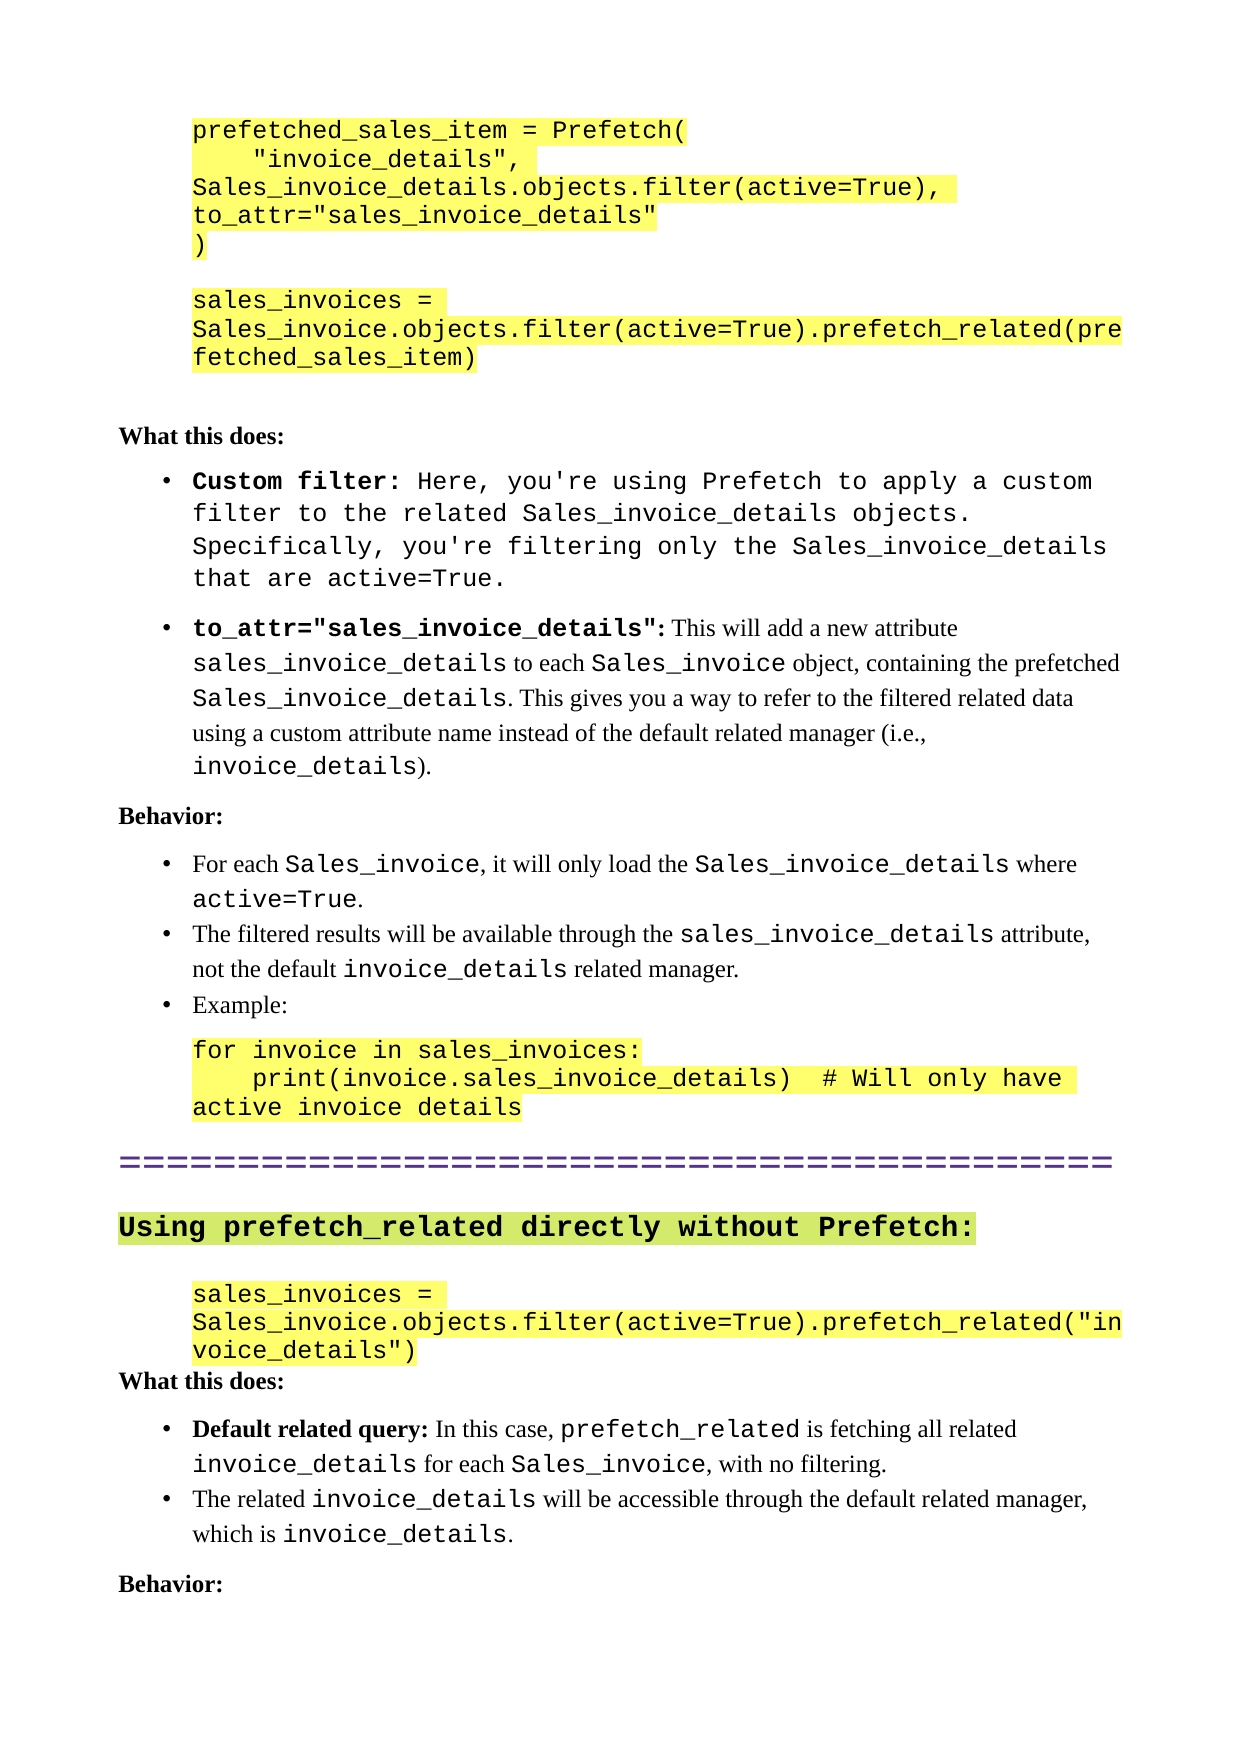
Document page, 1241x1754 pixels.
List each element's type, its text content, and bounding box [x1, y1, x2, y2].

list The filtered results will be available through the sales_invoice_details attribute, not the default invoice_details related manager. [162, 919, 1122, 985]
text What this does: [118, 1366, 1122, 1395]
list print(invoice.sales_invoice_details) # Will only have active invoice details [162, 1066, 1122, 1122]
list sales_invoices = Sales_invoice.objects.filter(active=True).prefetch_related("invoice_details") [162, 1281, 1122, 1366]
text Behavior: [118, 801, 1122, 830]
list Custom filter: Here, you're using Prefetch to apply a custom filter to the related Sales_invoice_details objects. Specifically, you're filtering only the Sales_invoice_details that are active=True. [162, 468, 1122, 594]
list The related invoice_details will be accessible through the default related manager, which is invoice_details. [162, 1484, 1122, 1550]
subtitle ========================================== [118, 1137, 1122, 1185]
list sales_invoices = Sales_invoice.objects.filter(active=True).prefetch_related(prefetched_sales_item) [162, 288, 1122, 373]
list Example: [162, 990, 1122, 1019]
text Behavior: [118, 1569, 1122, 1598]
list ) [162, 231, 1122, 260]
subtitle Using prefetch_related directly without Prefetch: [118, 1212, 1122, 1245]
list prefetched_sales_item = Prefetch( [162, 118, 1122, 146]
list For each Sales_invoice, it will only load the Sales_invoice_details where active=True. [162, 849, 1122, 915]
list Default related query: In this case, prefetch_related is fetching all related invoice_details for each Sales_invoice, with no filtering. [162, 1414, 1122, 1480]
list for invoice in sales_invoices: [162, 1037, 1122, 1066]
list "invoice_details", Sales_invoice_details.objects.filter(active=True), to_attr="sales_invoice_details" [162, 146, 1122, 231]
list to_attr="sales_invoice_details": This will add a new attribute sales_invoice_details to each Sales_invoice object, containing the prefetched Sales_invoice_details. This gives you a way to refer to the filtered related data using a custom attribute name instead of the default related manager (i.e., invoice_details). [162, 613, 1122, 782]
text What this does: [118, 421, 1122, 449]
